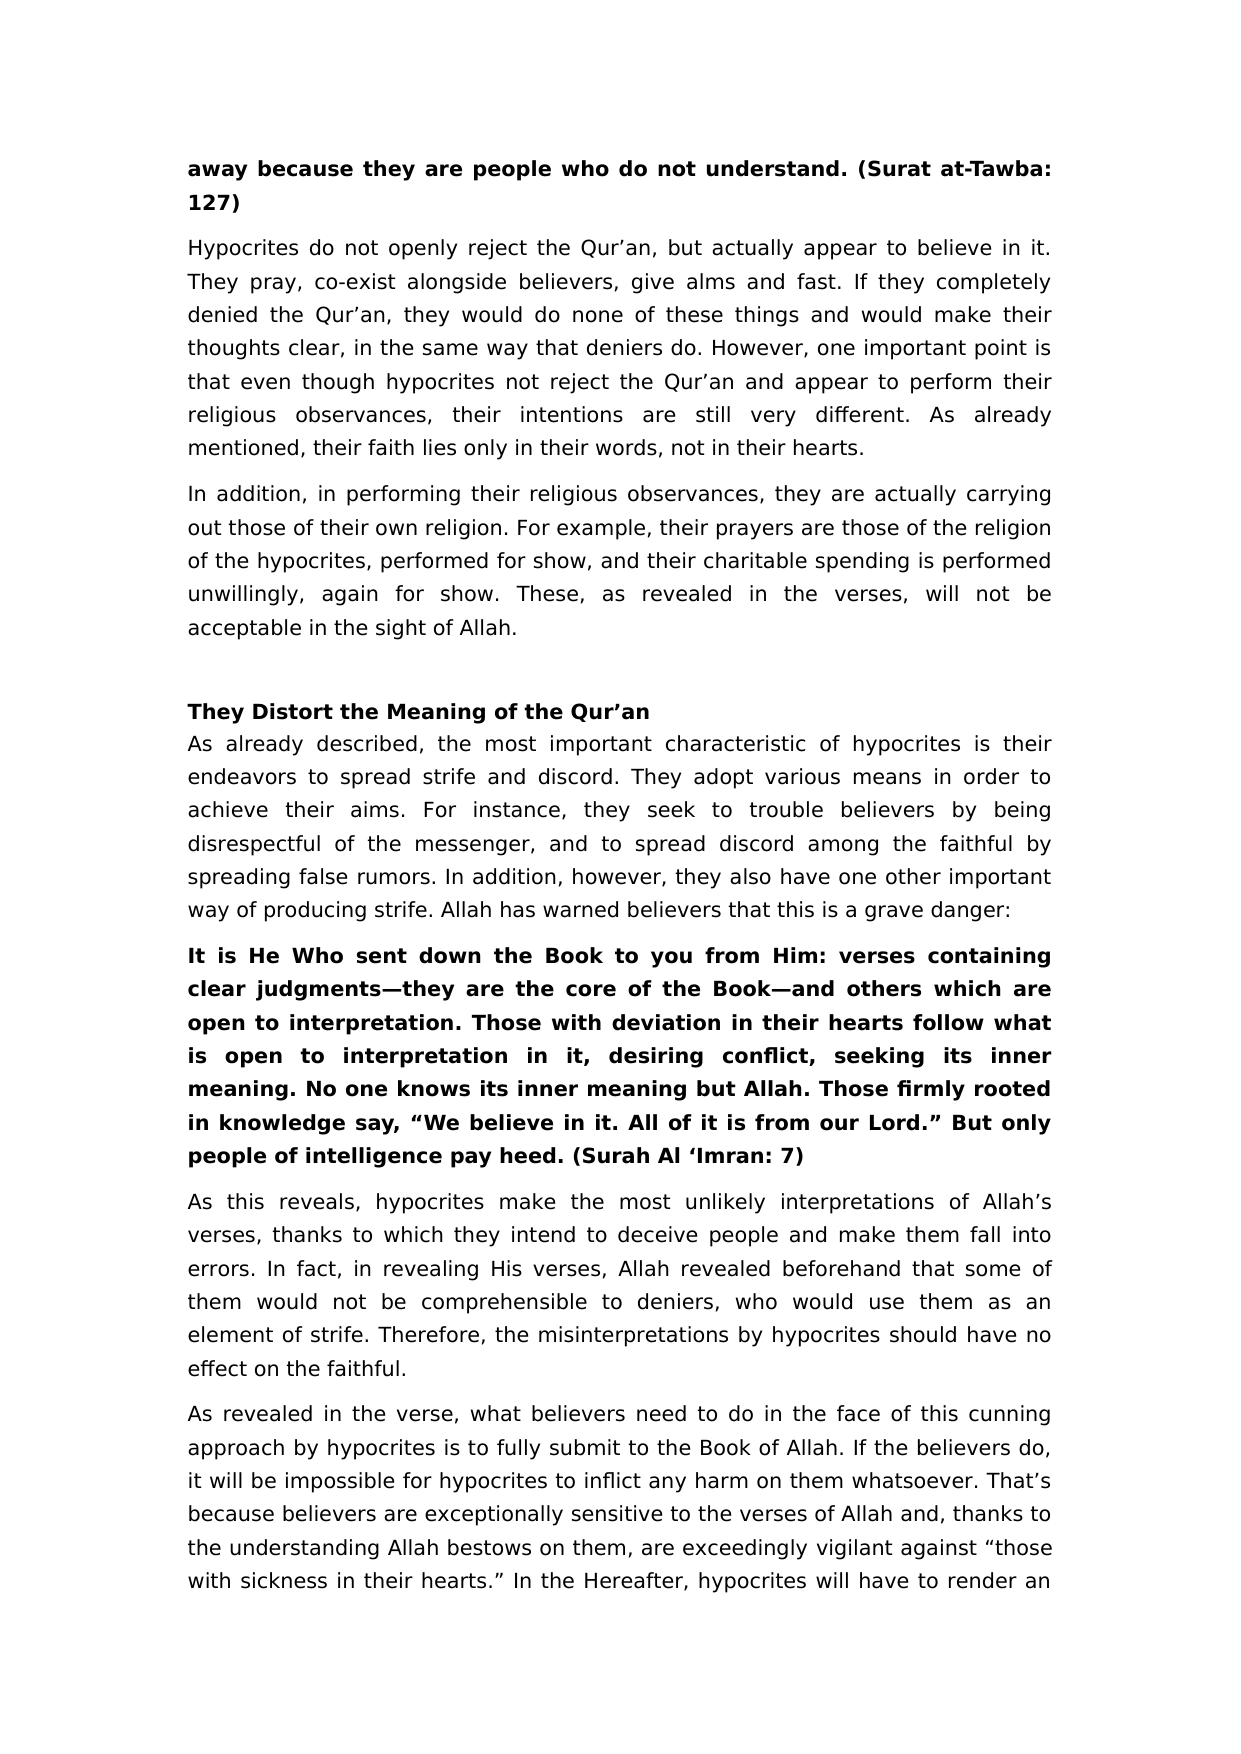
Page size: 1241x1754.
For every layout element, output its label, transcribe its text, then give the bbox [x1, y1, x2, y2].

text As already described, the most important characteristic of hypocrites is their endeavors to spread strife and discord. They adopt various means in order to achieve their aims. For instance, they seek to trouble believers by being disrespectful of the messenger, and to spread discord among the faithful by spreading false rumors. In addition, however, they also have one other important way of producing strife. Allah has warned believers that this is a grave danger: [187, 724, 1053, 924]
text As revealed in the verse, what believers need to do in the face of this cunning approach by hypocrites is to fully submit to the Book of Allah. If the believers do, it will be impossible for hypocrites to inflict any harm on them whatsoever. That’s because believers are exceptionally sensitive to the verses of Allah and, thanks to the understanding Allah bestows on them, are exceedingly vigilant against “those with sickness in their hearts.” In the Hereafter, hypocrites will have to render an [187, 1395, 1053, 1595]
text Hypocrites do not openly reject the Qur’an, but actually appear to believe in it. They pray, co-exist alongside believers, give alms and fast. If they completely denied the Qur’an, they would do none of these things and would make their thoughts clear, in the same way that deniers do. However, one important point is that even though hypocrites not reject the Qur’an and appear to perform their religious observances, their intentions are still very different. As already mentioned, their faith lies only in their words, not in their hearts. [187, 229, 1053, 462]
text It is He Who sent down the Book to you from Him: verses containing clear judgments—they are the core of the Book—and others which are open to interpretation. Those with deviation in their hearts follow what is open to interpretation in it, desiring conflict, seeking its inner meaning. No one knows its inner meaning but Allah. Those firmly rooted in knowledge say, “We believe in it. All of it is from our Lord.” But only people of intelligence pay heed. (Surah Al ‘Imran: 7) [187, 937, 1053, 1170]
text As this reveals, hypocrites make the most unlikely interpretations of Allah’s verses, thanks to which they intend to deceive people and make them fall into errors. In fact, in revealing His verses, Allah revealed beforehand that some of them would not be comprehensible to deniers, who would use them as an element of strife. Therefore, the misinterpretations by hypocrites should have no effect on the faithful. [187, 1183, 1053, 1383]
text away because they are people who do not understand. (Surat at-Tawba: 127) [187, 150, 1053, 217]
text In addition, in performing their religious observances, they are actually carrying out those of their own religion. For example, their prayers are those of the religion of the hypocrites, performed for show, and their charitable spending is performed unwillingly, again for show. These, as revealed in the verses, will not be acceptable in the sight of Allah. [187, 475, 1053, 642]
text They Distort the Meaning of the Qur’an [187, 700, 1053, 724]
